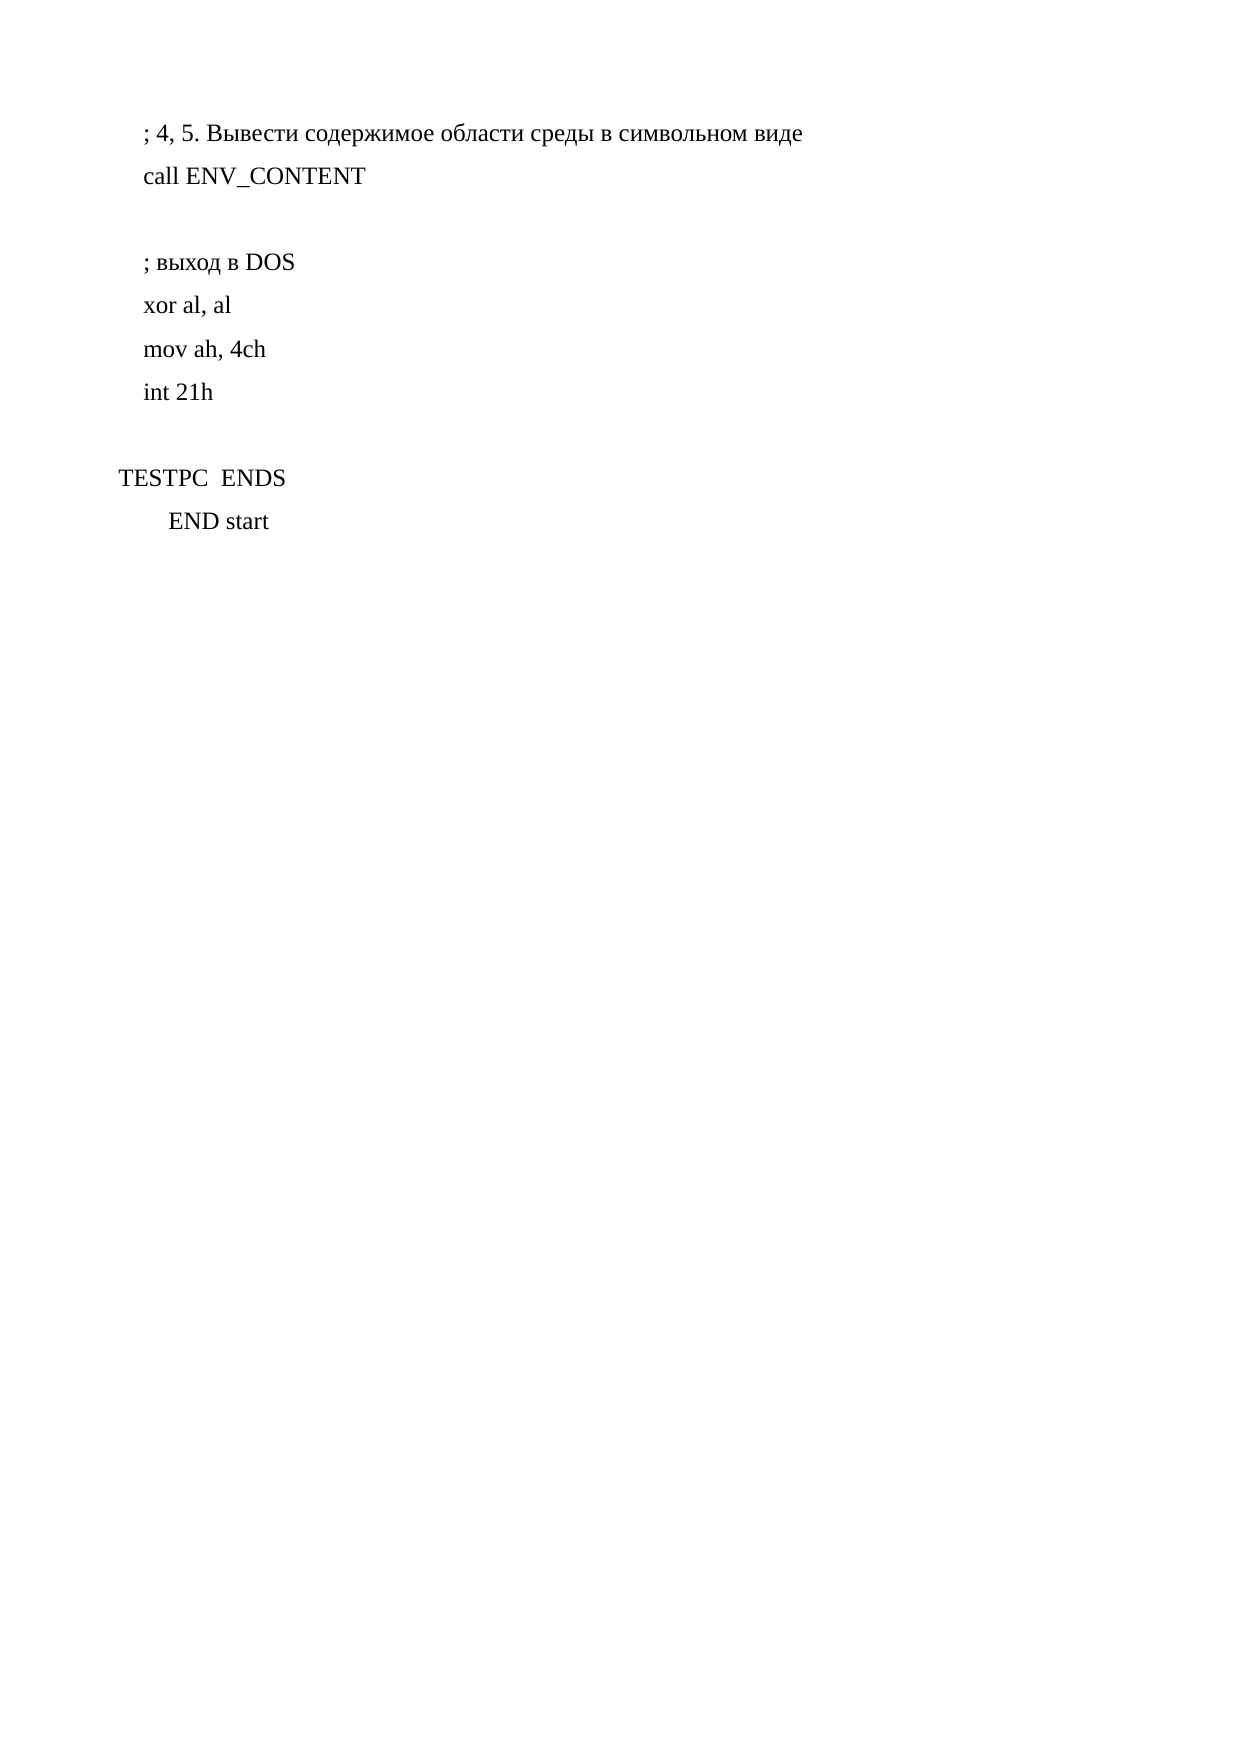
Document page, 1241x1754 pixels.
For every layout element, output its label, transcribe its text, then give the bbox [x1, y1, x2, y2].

text call ENV_CONTENT [118, 161, 1122, 190]
text xor al, al [118, 291, 1122, 319]
text int 21h [118, 377, 1122, 406]
text ; выход в DOS [118, 247, 1122, 276]
text ; 4, 5. Вывести содержимое области среды в символьном виде [118, 118, 1122, 147]
text END start [118, 506, 1122, 535]
text mov ah, 4ch [118, 334, 1122, 362]
text TESTPC ENDS [118, 463, 1122, 492]
